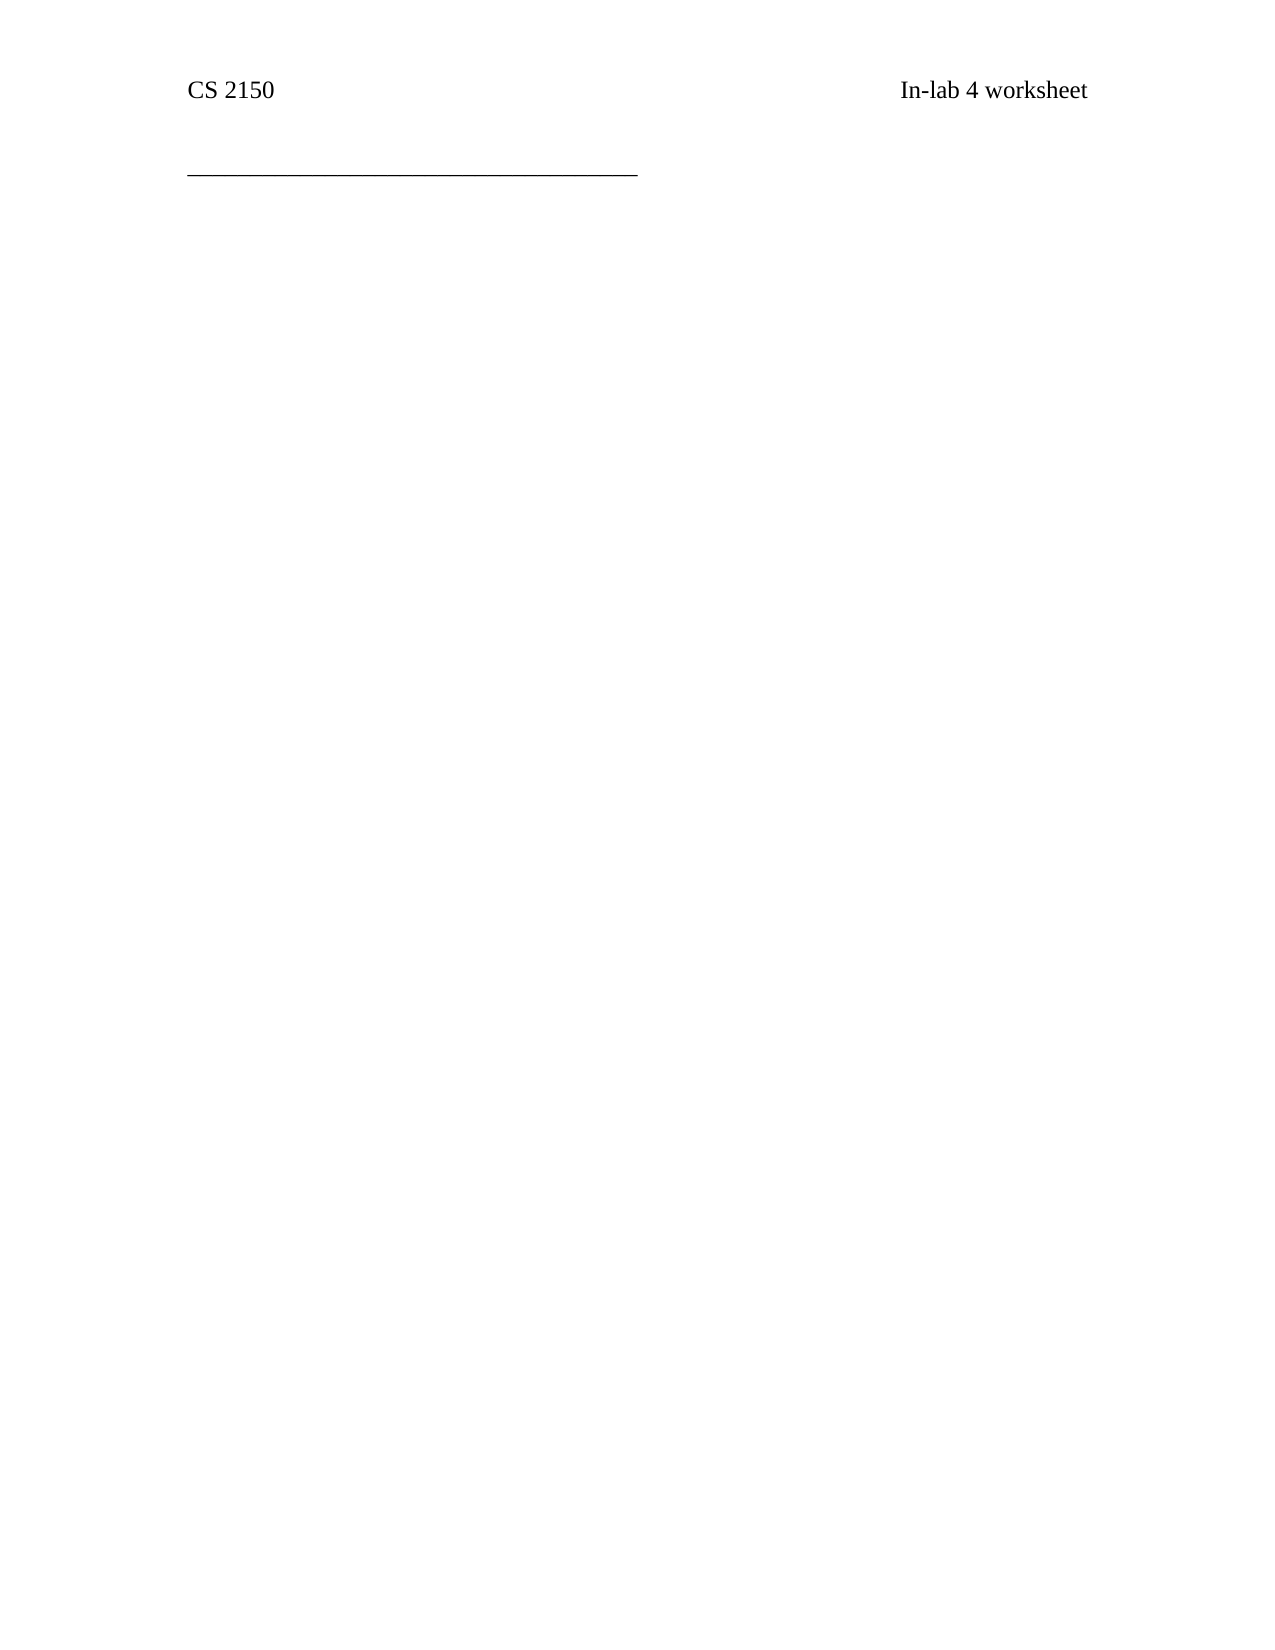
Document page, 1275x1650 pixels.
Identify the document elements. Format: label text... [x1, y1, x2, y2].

text ____________________________________ [187, 150, 1087, 236]
